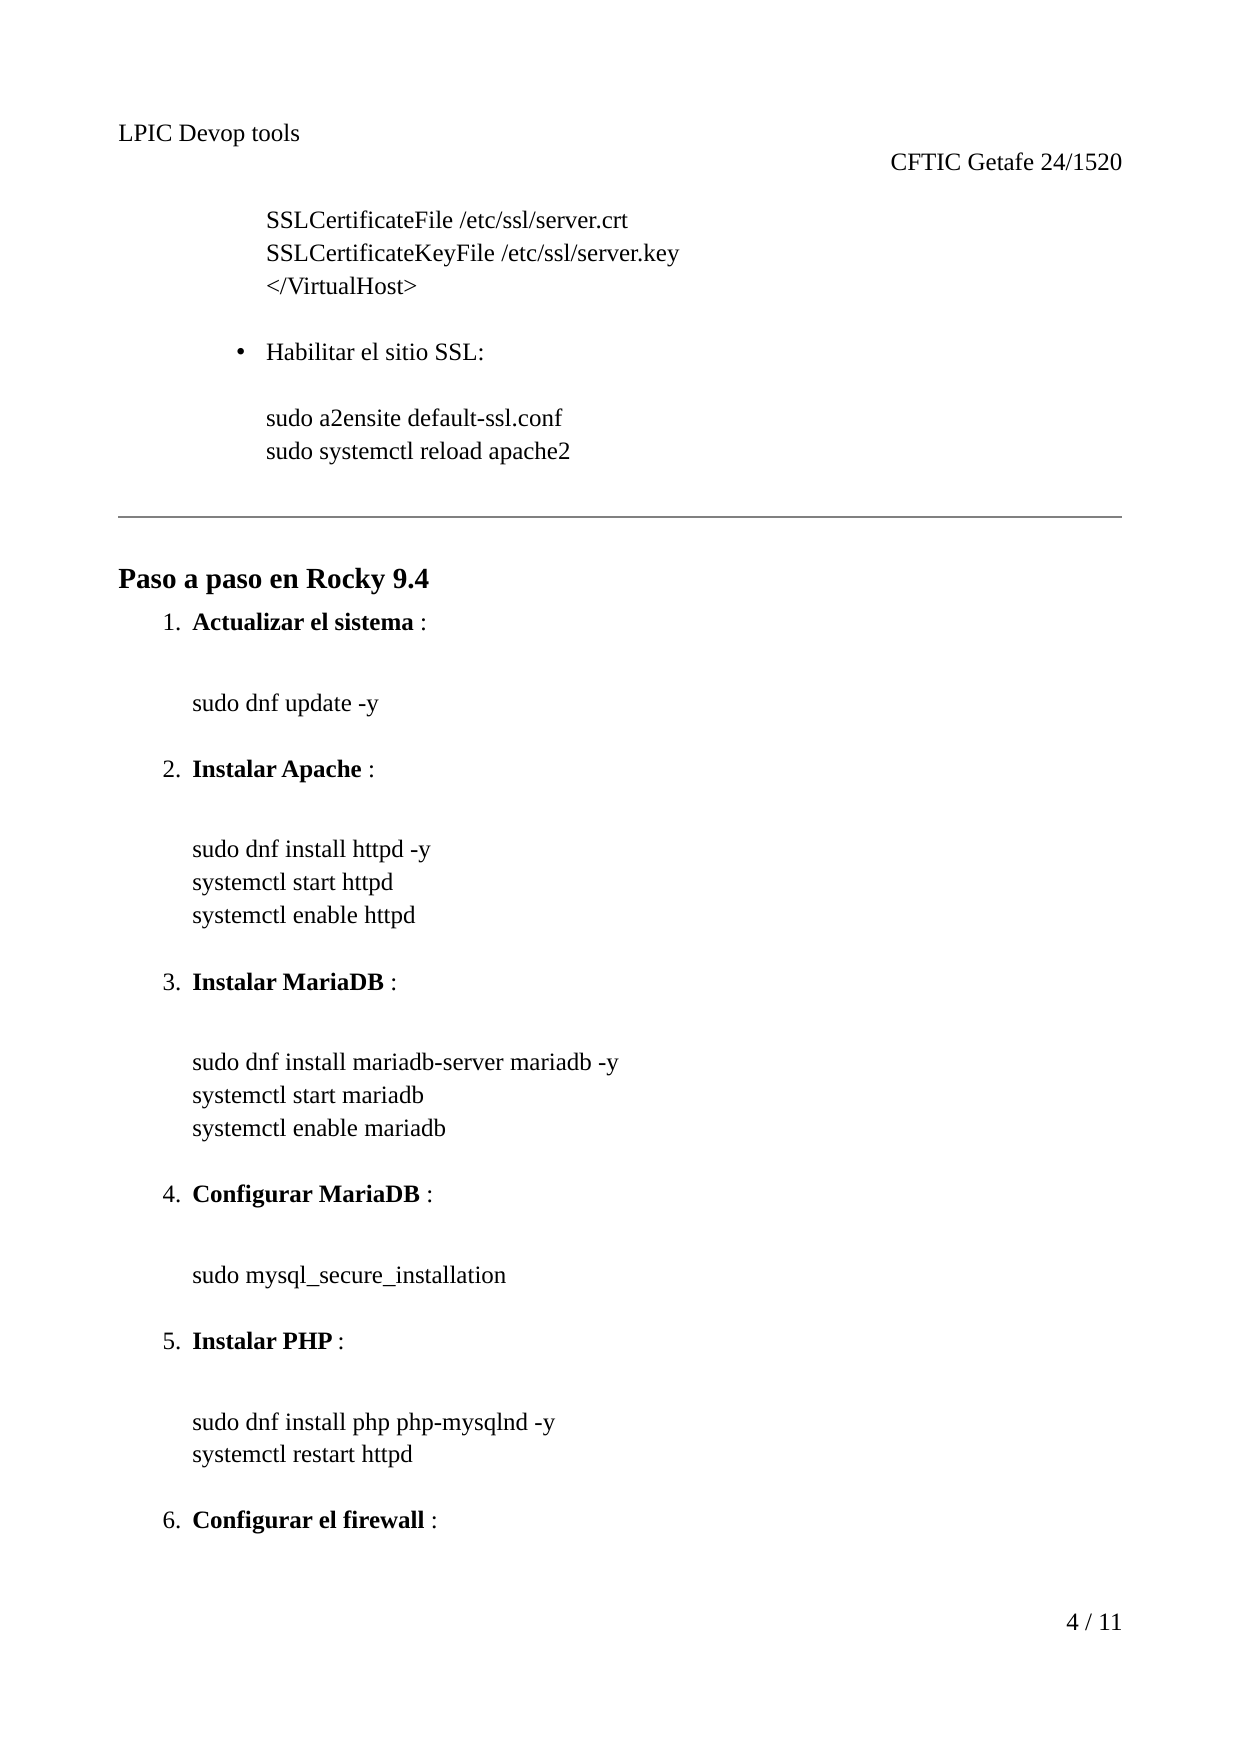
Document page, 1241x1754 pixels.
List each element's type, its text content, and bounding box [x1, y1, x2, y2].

list Instalar Apache : [162, 754, 1122, 783]
list systemctl start httpd [162, 867, 1122, 896]
list </VirtualHost> [236, 271, 1122, 300]
list systemctl restart httpd [162, 1439, 1122, 1468]
list sudo dnf install php php-mysqlnd -y [162, 1407, 1122, 1435]
list Instalar MariaDB : [162, 967, 1122, 995]
list SSLCertificateFile /etc/ssl/server.crt [236, 205, 1122, 234]
list sudo mysql_secure_installation [162, 1260, 1122, 1289]
list Actualizar el sistema : [162, 607, 1122, 636]
list Configurar el firewall : [162, 1506, 1122, 1534]
list sudo a2ensite default-ssl.conf [236, 403, 1122, 432]
list systemctl start mariadb [162, 1080, 1122, 1109]
list systemctl enable httpd [162, 901, 1122, 929]
list sudo dnf install mariadb-server mariadb -y [162, 1047, 1122, 1076]
list sudo dnf update -y [162, 688, 1122, 717]
list SSLCertificateKeyFile /etc/ssl/server.key [236, 238, 1122, 267]
list sudo systemctl reload apache2 [236, 436, 1122, 465]
subtitle Paso a paso en Rocky 9.4 [118, 561, 1122, 595]
list sudo dnf install httpd -y [162, 834, 1122, 863]
list Instalar PHP : [162, 1326, 1122, 1355]
list Configurar MariaDB : [162, 1179, 1122, 1208]
list systemctl enable mariadb [162, 1113, 1122, 1142]
list Habilitar el sitio SSL: [236, 337, 1122, 366]
